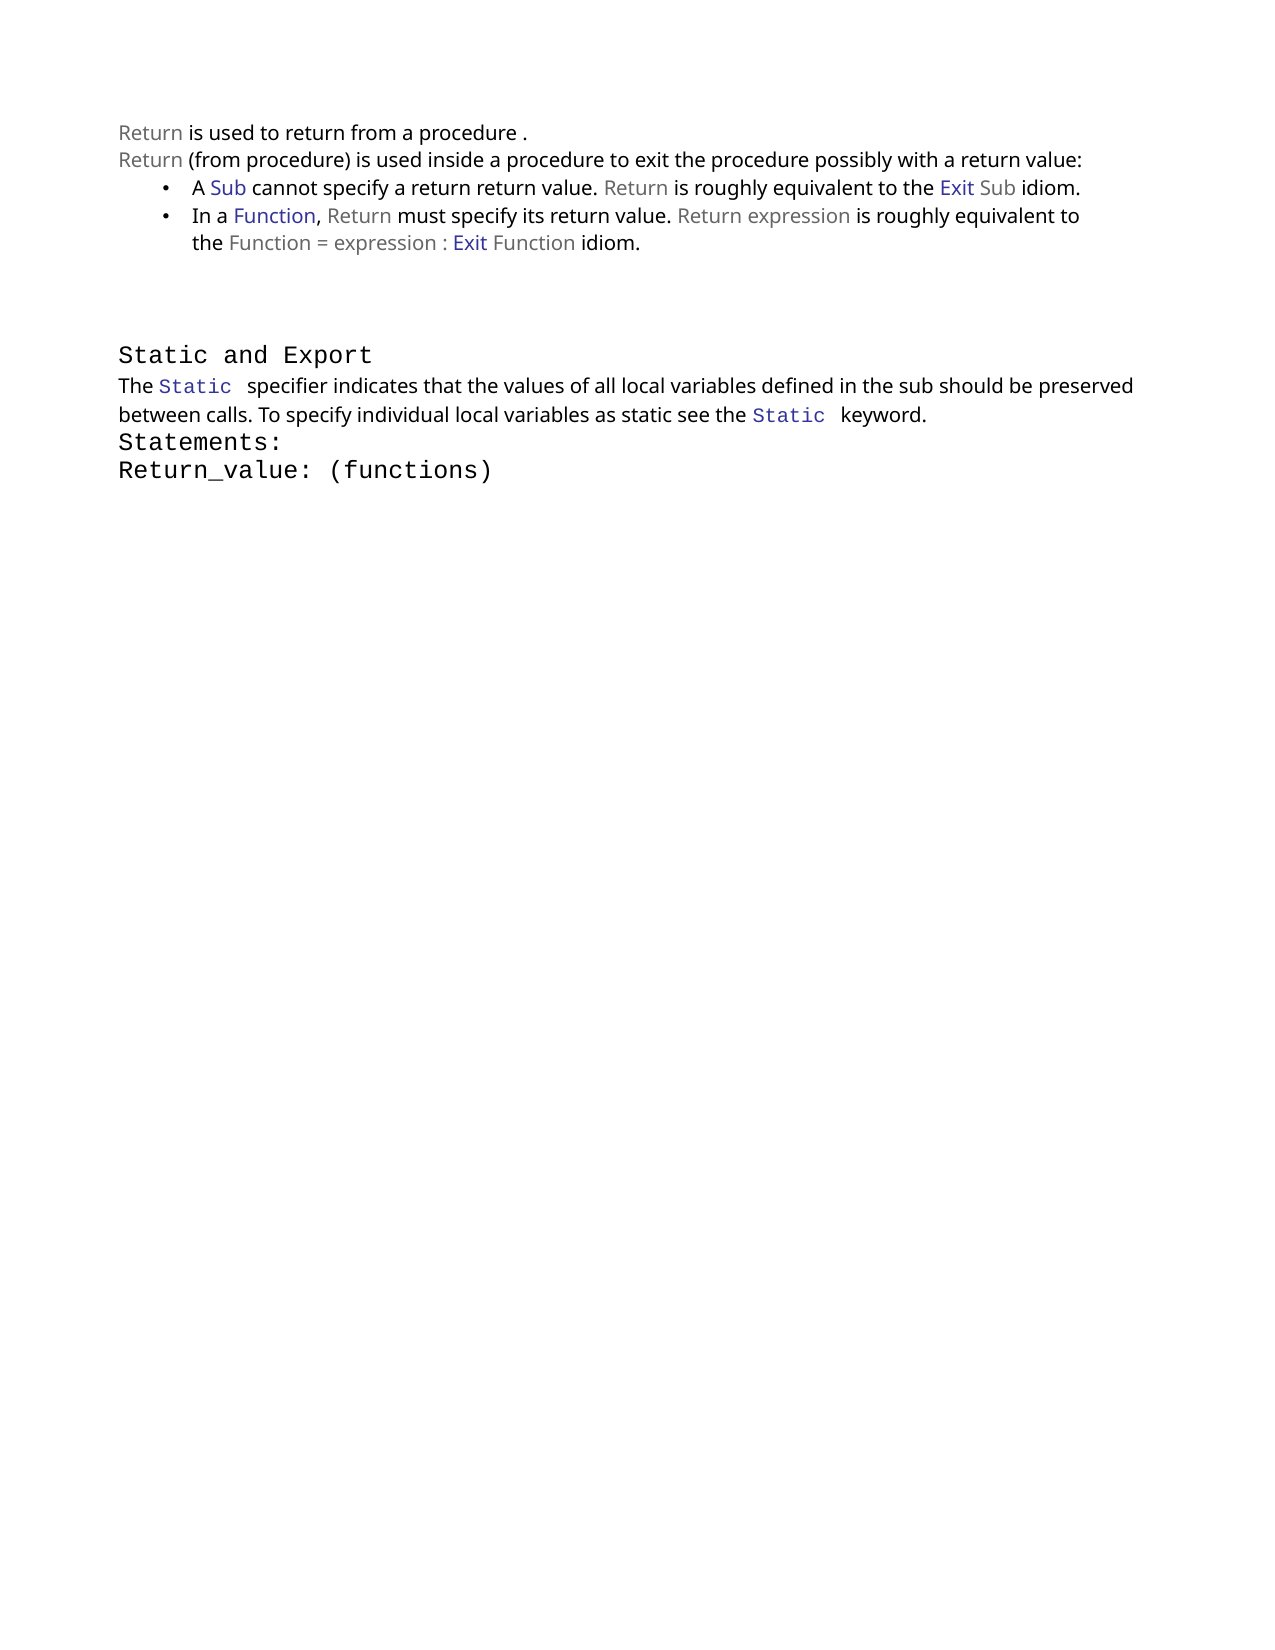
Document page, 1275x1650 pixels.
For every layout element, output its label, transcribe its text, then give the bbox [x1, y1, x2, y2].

list In a Function, Return must specify its return value. Return expression is roughly equivalent to the Function = expression : Exit Function idiom. [162, 201, 1157, 257]
list A Sub cannot specify a return return value. Return is roughly equivalent to the Exit Sub idiom. [162, 173, 1157, 201]
text Static and Export [118, 343, 1157, 371]
text Return_value: (functions) [118, 458, 1157, 486]
text The Static specifier indicates that the values of all local variables defined in the sub should be preserved between calls. To specify individual local variables as static see the Static keyword. [118, 371, 1157, 430]
text Return is used to return from a procedure . Return (from procedure) is used inside a procedure to exit the procedure possibly with a return value: [118, 118, 1157, 173]
text Statements: [118, 430, 1157, 458]
